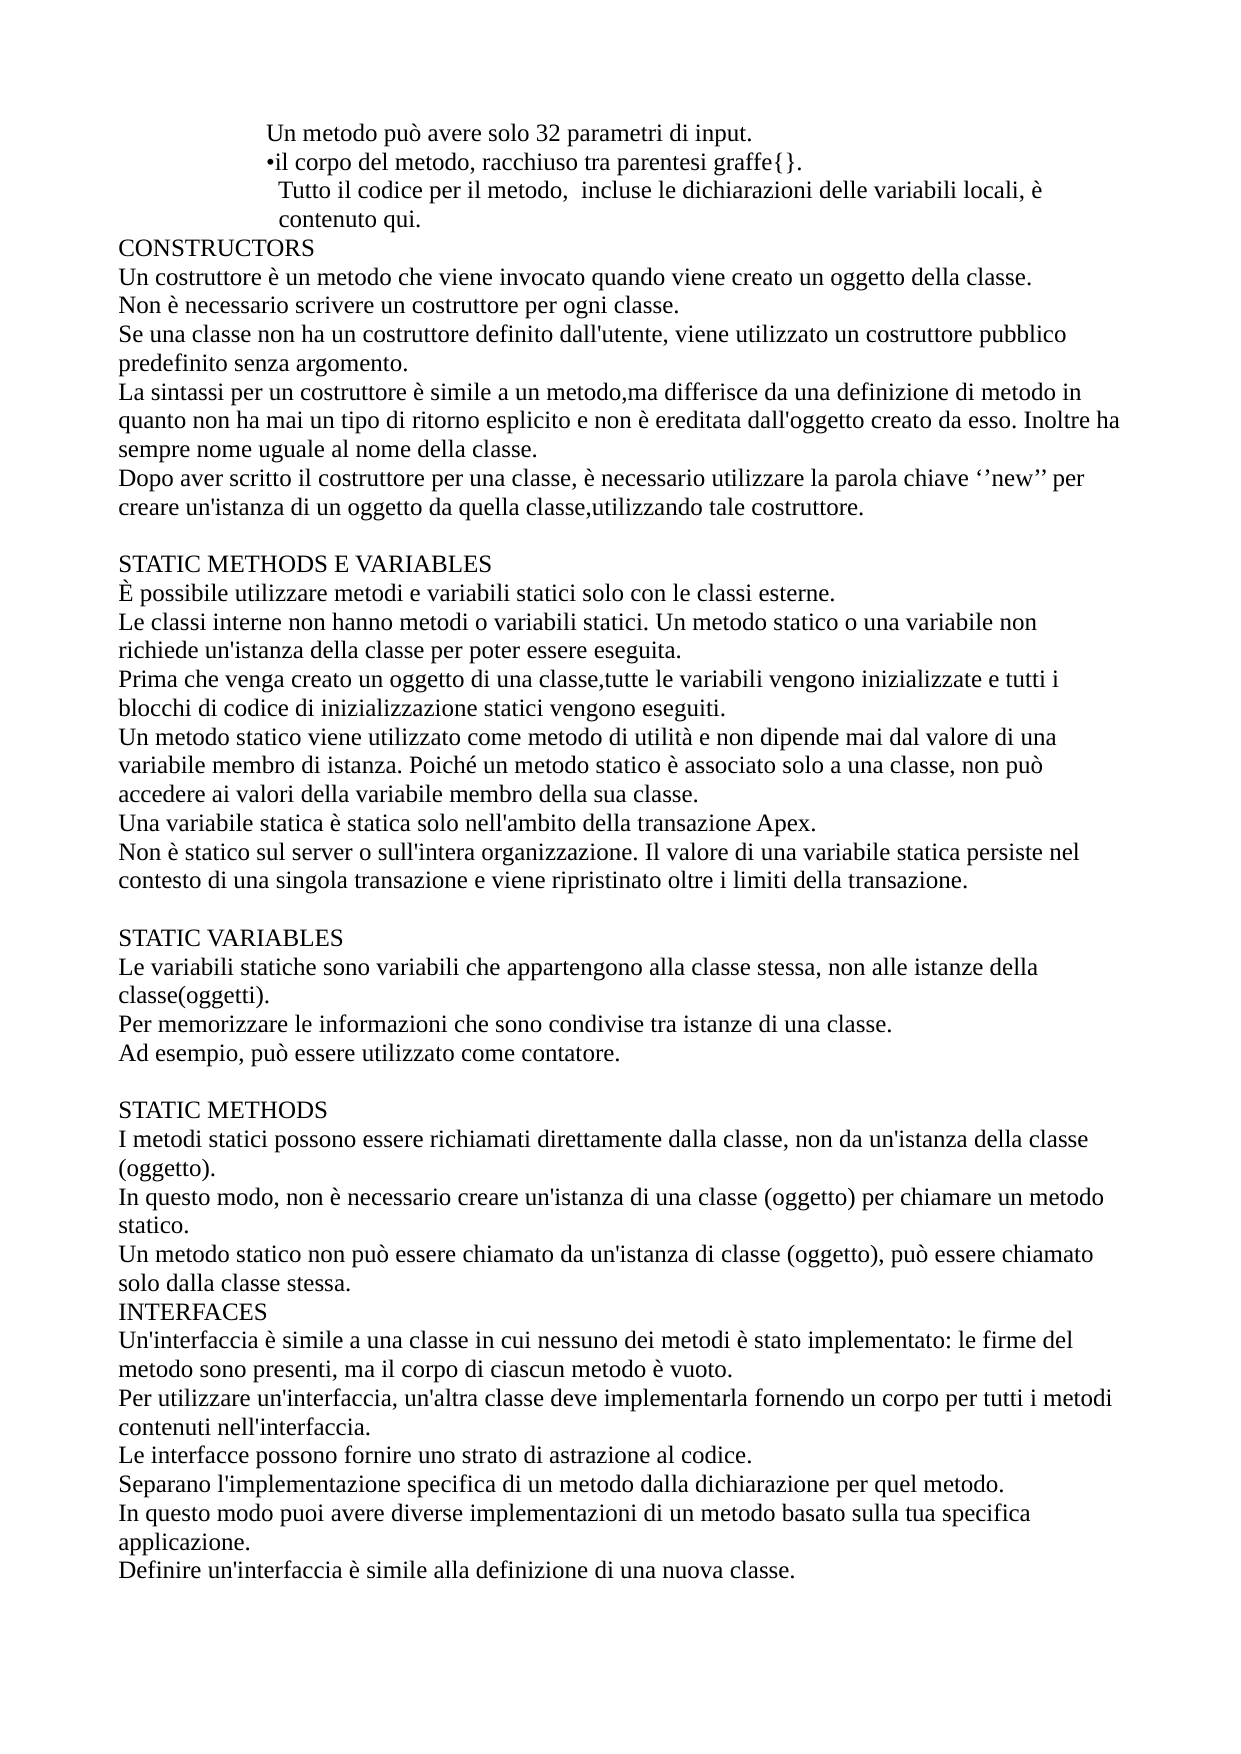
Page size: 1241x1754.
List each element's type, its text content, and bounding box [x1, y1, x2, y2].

text •il corpo del metodo, racchiuso tra parentesi graffe{}. [118, 147, 1122, 176]
text Tutto il codice per il metodo, incluse le dichiarazioni delle variabili locali, è contenuto qui. [118, 176, 1122, 233]
text Un costruttore è un metodo che viene invocato quando viene creato un oggetto della classe. [118, 262, 1122, 291]
text Ad esempio, può essere utilizzato come contatore. [118, 1038, 1122, 1067]
text CONSTRUCTORS [118, 233, 1122, 262]
text STATIC METHODS E VARIABLES [118, 549, 1122, 578]
text Per utilizzare un'interfaccia, un'altra classe deve implementarla fornendo un corpo per tutti i metodi contenuti nell'interfaccia. [118, 1383, 1122, 1441]
text Le classi interne non hanno metodi o variabili statici. Un metodo statico o una variabile non richiede un'istanza della classe per poter essere eseguita. [118, 607, 1122, 664]
text Un'interfaccia è simile a una classe in cui nessuno dei metodi è stato implementato: le firme del metodo sono presenti, ma il corpo di ciascun metodo è vuoto. [118, 1326, 1122, 1383]
text La sintassi per un costruttore è simile a un metodo,ma differisce da una definizione di metodo in quanto non ha mai un tipo di ritorno esplicito e non è ereditata dall'oggetto creato da esso. Inoltre ha sempre nome uguale al nome della classe. [118, 377, 1122, 463]
text Non è necessario scrivere un costruttore per ogni classe. [118, 291, 1122, 319]
text INTERFACES [118, 1297, 1122, 1326]
text STATIC METHODS [118, 1096, 1122, 1124]
text Prima che venga creato un oggetto di una classe,tutte le variabili vengono inizializzate e tutti i blocchi di codice di inizializzazione statici vengono eseguiti. [118, 664, 1122, 722]
text Non è statico sul server o sull'intera organizzazione. Il valore di una variabile statica persiste nel contesto di una singola transazione e viene ripristinato oltre i limiti della transazione. [118, 837, 1122, 894]
text STATIC VARIABLES [118, 923, 1122, 952]
text Una variabile statica è statica solo nell'ambito della transazione Apex. [118, 808, 1122, 837]
text Un metodo statico non può essere chiamato da un'istanza di classe (oggetto), può essere chiamato solo dalla classe stessa. [118, 1239, 1122, 1297]
text Un metodo può avere solo 32 parametri di input. [118, 118, 1122, 147]
text Le interfacce possono fornire uno strato di astrazione al codice. [118, 1441, 1122, 1469]
text Dopo aver scritto il costruttore per una classe, è necessario utilizzare la parola chiave ‘’new’’ per creare un'istanza di un oggetto da quella classe,utilizzando tale costruttore. [118, 463, 1122, 521]
text Le variabili statiche sono variabili che appartengono alla classe stessa, non alle istanze della classe(oggetti). [118, 952, 1122, 1009]
text In questo modo, non è necessario creare un'istanza di una classe (oggetto) per chiamare un metodo statico. [118, 1182, 1122, 1239]
text Se una classe non ha un costruttore definito dall'utente, viene utilizzato un costruttore pubblico predefinito senza argomento. [118, 319, 1122, 377]
text Per memorizzare le informazioni che sono condivise tra istanze di una classe. [118, 1009, 1122, 1038]
text Definire un'interfaccia è simile alla definizione di una nuova classe. [118, 1556, 1122, 1584]
text I metodi statici possono essere richiamati direttamente dalla classe, non da un'istanza della classe (oggetto). [118, 1124, 1122, 1182]
text Un metodo statico viene utilizzato come metodo di utilità e non dipende mai dal valore di una variabile membro di istanza. Poiché un metodo statico è associato solo a una classe, non può accedere ai valori della variabile membro della sua classe. [118, 722, 1122, 808]
text Separano l'implementazione specifica di un metodo dalla dichiarazione per quel metodo. [118, 1469, 1122, 1498]
text In questo modo puoi avere diverse implementazioni di un metodo basato sulla tua specifica applicazione. [118, 1498, 1122, 1556]
text È possibile utilizzare metodi e variabili statici solo con le classi esterne. [118, 578, 1122, 607]
